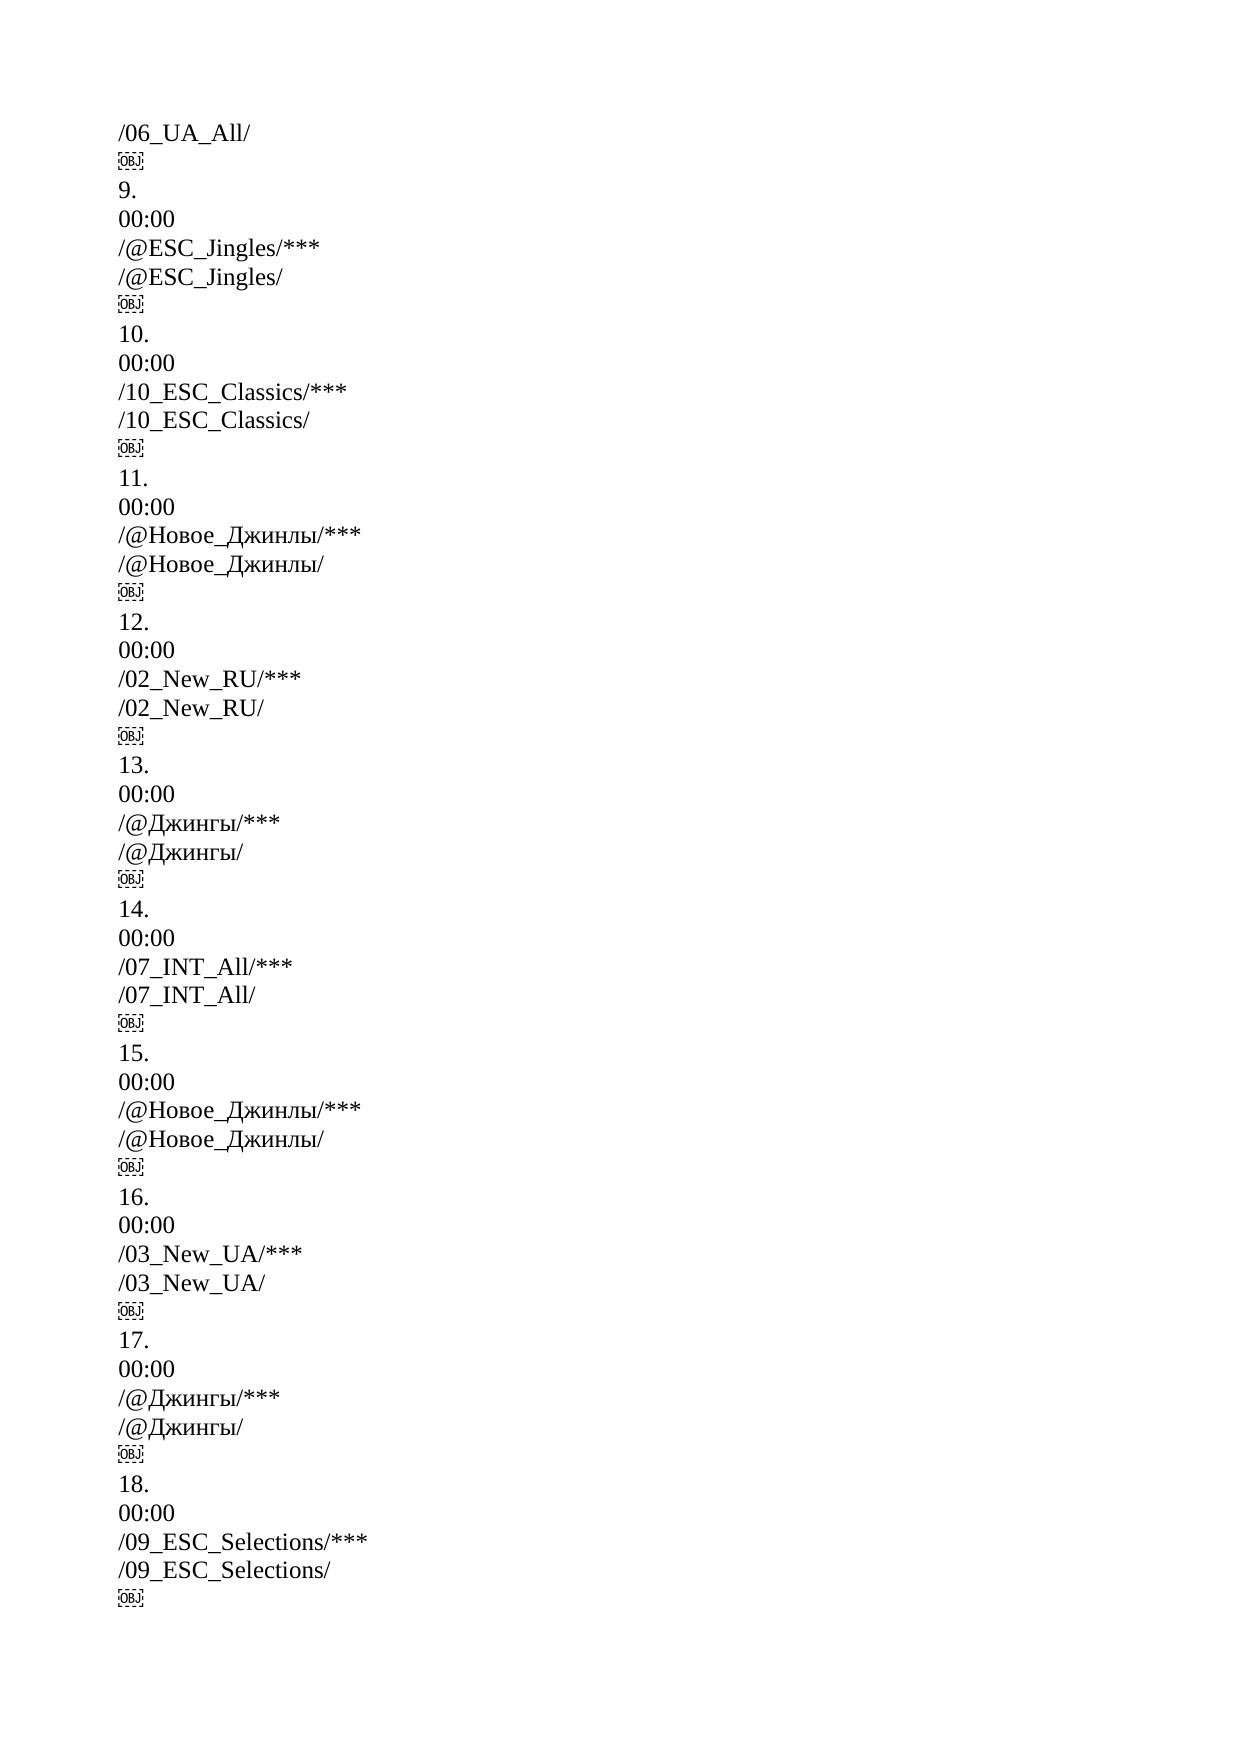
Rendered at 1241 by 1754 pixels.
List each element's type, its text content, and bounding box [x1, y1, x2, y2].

text ￼ [118, 722, 1122, 751]
text 00:00 [118, 1498, 1122, 1527]
text 00:00 [118, 348, 1122, 377]
text 00:00 [118, 204, 1122, 233]
text /07_INT_All/*** [118, 952, 1122, 981]
text /@Новое_Джинлы/*** [118, 1096, 1122, 1124]
text /03_New_UA/ [118, 1268, 1122, 1297]
text ￼ [118, 1153, 1122, 1182]
text 00:00 [118, 636, 1122, 664]
text 00:00 [118, 1067, 1122, 1096]
text 11. [118, 463, 1122, 492]
text /@ESC_Jingles/*** [118, 233, 1122, 262]
text 00:00 [118, 779, 1122, 808]
text /03_New_UA/*** [118, 1239, 1122, 1268]
text ￼ [118, 147, 1122, 176]
text /10_ESC_Classics/ [118, 406, 1122, 434]
text /@Новое_Джинлы/*** [118, 521, 1122, 549]
text 9. [118, 176, 1122, 204]
text /@Джингы/*** [118, 1383, 1122, 1412]
text /09_ESC_Selections/*** [118, 1527, 1122, 1556]
text /06_UA_All/ [118, 118, 1122, 147]
text 12. [118, 607, 1122, 636]
text 00:00 [118, 1211, 1122, 1239]
text 14. [118, 894, 1122, 923]
text /@Новое_Джинлы/ [118, 549, 1122, 578]
text ￼ [118, 1297, 1122, 1326]
text 15. [118, 1038, 1122, 1067]
text ￼ [118, 1009, 1122, 1038]
text /@Джингы/*** [118, 808, 1122, 837]
text /@Джингы/ [118, 1412, 1122, 1441]
text /@Джингы/ [118, 837, 1122, 866]
text ￼ [118, 866, 1122, 894]
text /@ESC_Jingles/ [118, 262, 1122, 291]
text 00:00 [118, 492, 1122, 521]
text ￼ [118, 434, 1122, 463]
text 18. [118, 1469, 1122, 1498]
text 00:00 [118, 923, 1122, 952]
text ￼ [118, 291, 1122, 319]
text ￼ [118, 1441, 1122, 1469]
text 13. [118, 751, 1122, 779]
text /09_ESC_Selections/ [118, 1556, 1122, 1584]
text 17. [118, 1326, 1122, 1354]
text /10_ESC_Classics/*** [118, 377, 1122, 406]
text /07_INT_All/ [118, 981, 1122, 1009]
text /@Новое_Джинлы/ [118, 1124, 1122, 1153]
text ￼ [118, 578, 1122, 607]
text 16. [118, 1182, 1122, 1211]
text 10. [118, 319, 1122, 348]
text 00:00 [118, 1354, 1122, 1383]
text /02_New_RU/*** [118, 664, 1122, 693]
text ￼ [118, 1584, 1122, 1613]
text /02_New_RU/ [118, 693, 1122, 722]
